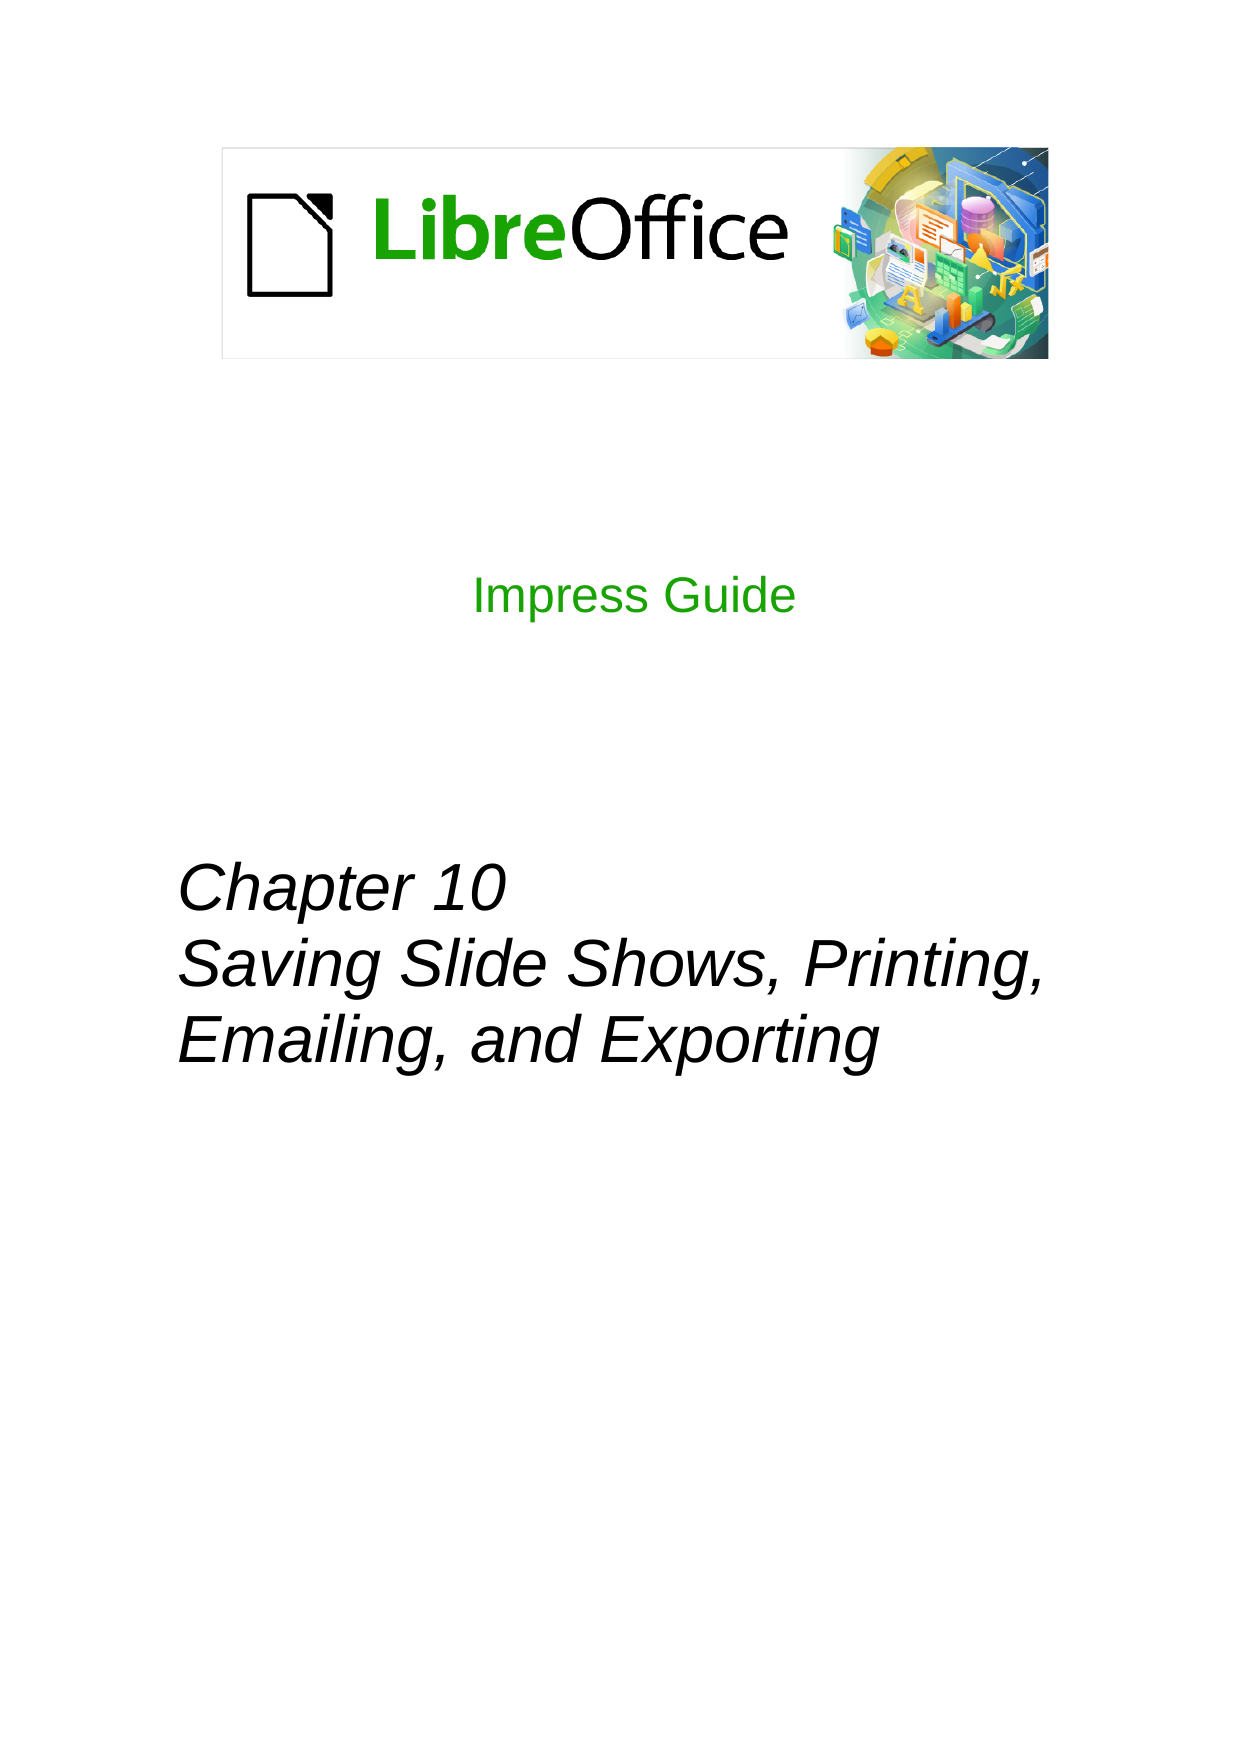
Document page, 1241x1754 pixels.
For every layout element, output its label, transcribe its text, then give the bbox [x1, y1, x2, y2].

text Průvodce programem Impress [177, 566, 1093, 623]
picture [221, 147, 1049, 359]
title Chapter 10 Saving Slide Shows, Printing, Emailing, and Exporting [177, 848, 1093, 1076]
